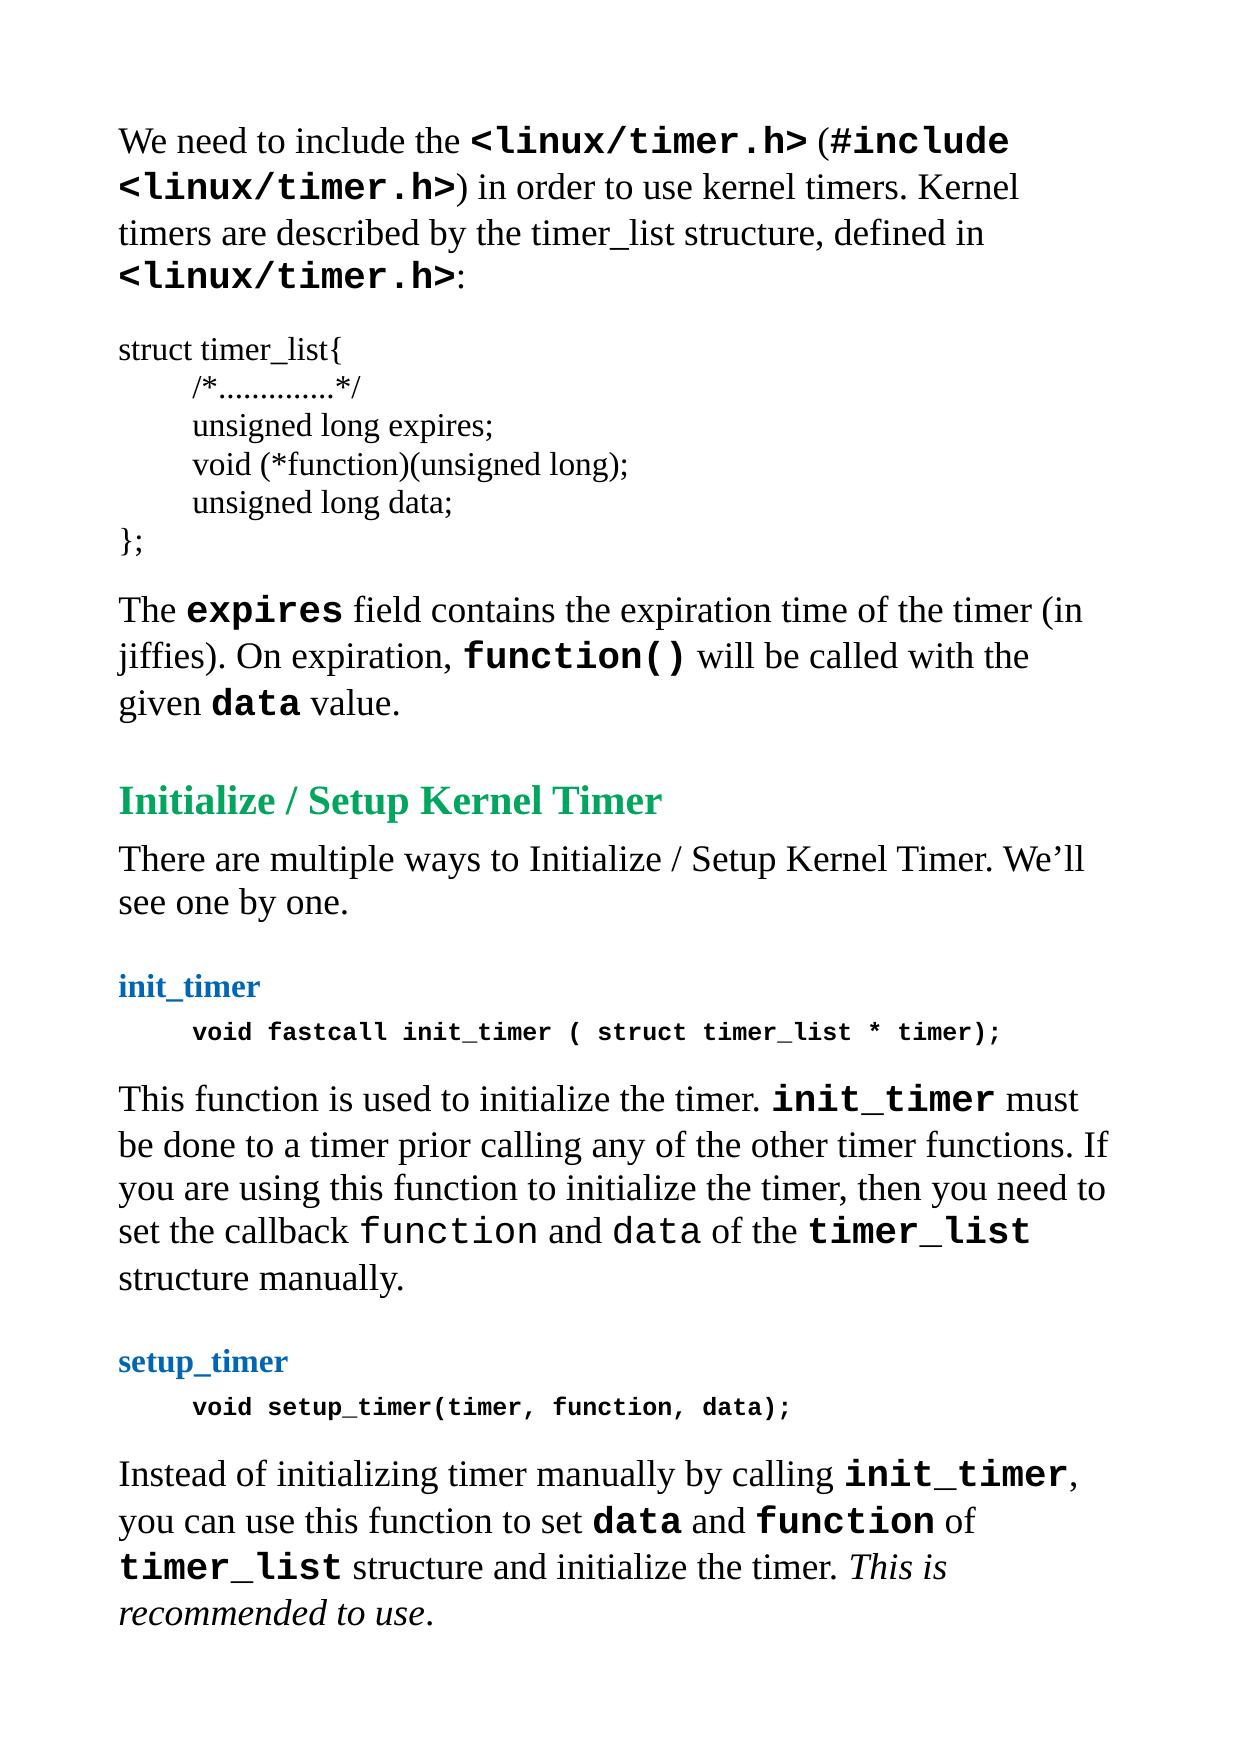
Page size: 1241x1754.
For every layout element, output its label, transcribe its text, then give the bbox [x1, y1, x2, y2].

text unsigned long data; [118, 482, 1122, 520]
subtitle init_timer [118, 966, 1122, 1004]
text Instead of initializing timer manually by calling init_timer, you can use this function to set data and function of timer_list structure and initialize the timer. This is recommended to use. [118, 1452, 1122, 1634]
text unsigned long expires; [118, 405, 1122, 444]
text We need to include the <linux/timer.h> (#include <linux/timer.h>) in order to use kernel timers. Kernel timers are described by the timer_list structure, defined in <linux/timer.h>: [118, 118, 1122, 300]
text There are multiple ways to Initialize / Setup Kernel Timer. We’ll see one by one. [118, 836, 1122, 922]
text struct timer_list{ [118, 329, 1122, 367]
subtitle setup_timer [118, 1341, 1122, 1380]
text void setup_timer(timer, function, data); [118, 1392, 1122, 1423]
text }; [118, 520, 1122, 559]
subtitle Initialize / Setup Kernel Timer [118, 776, 1122, 824]
text The expires field contains the expiration time of the timer (in jiffies). On expiration, function() will be called with the given data value. [118, 587, 1122, 726]
text void (*function)(unsigned long); [118, 444, 1122, 482]
text This function is used to initialize the timer. init_timer must be done to a timer prior calling any of the other timer functions. If you are using this function to initialize the timer, then you need to set the callback function and data of the timer_list structure manually. [118, 1076, 1122, 1298]
text /*..............*/ [118, 367, 1122, 405]
text void fastcall init_timer ( struct timer_list * timer); [118, 1017, 1122, 1047]
